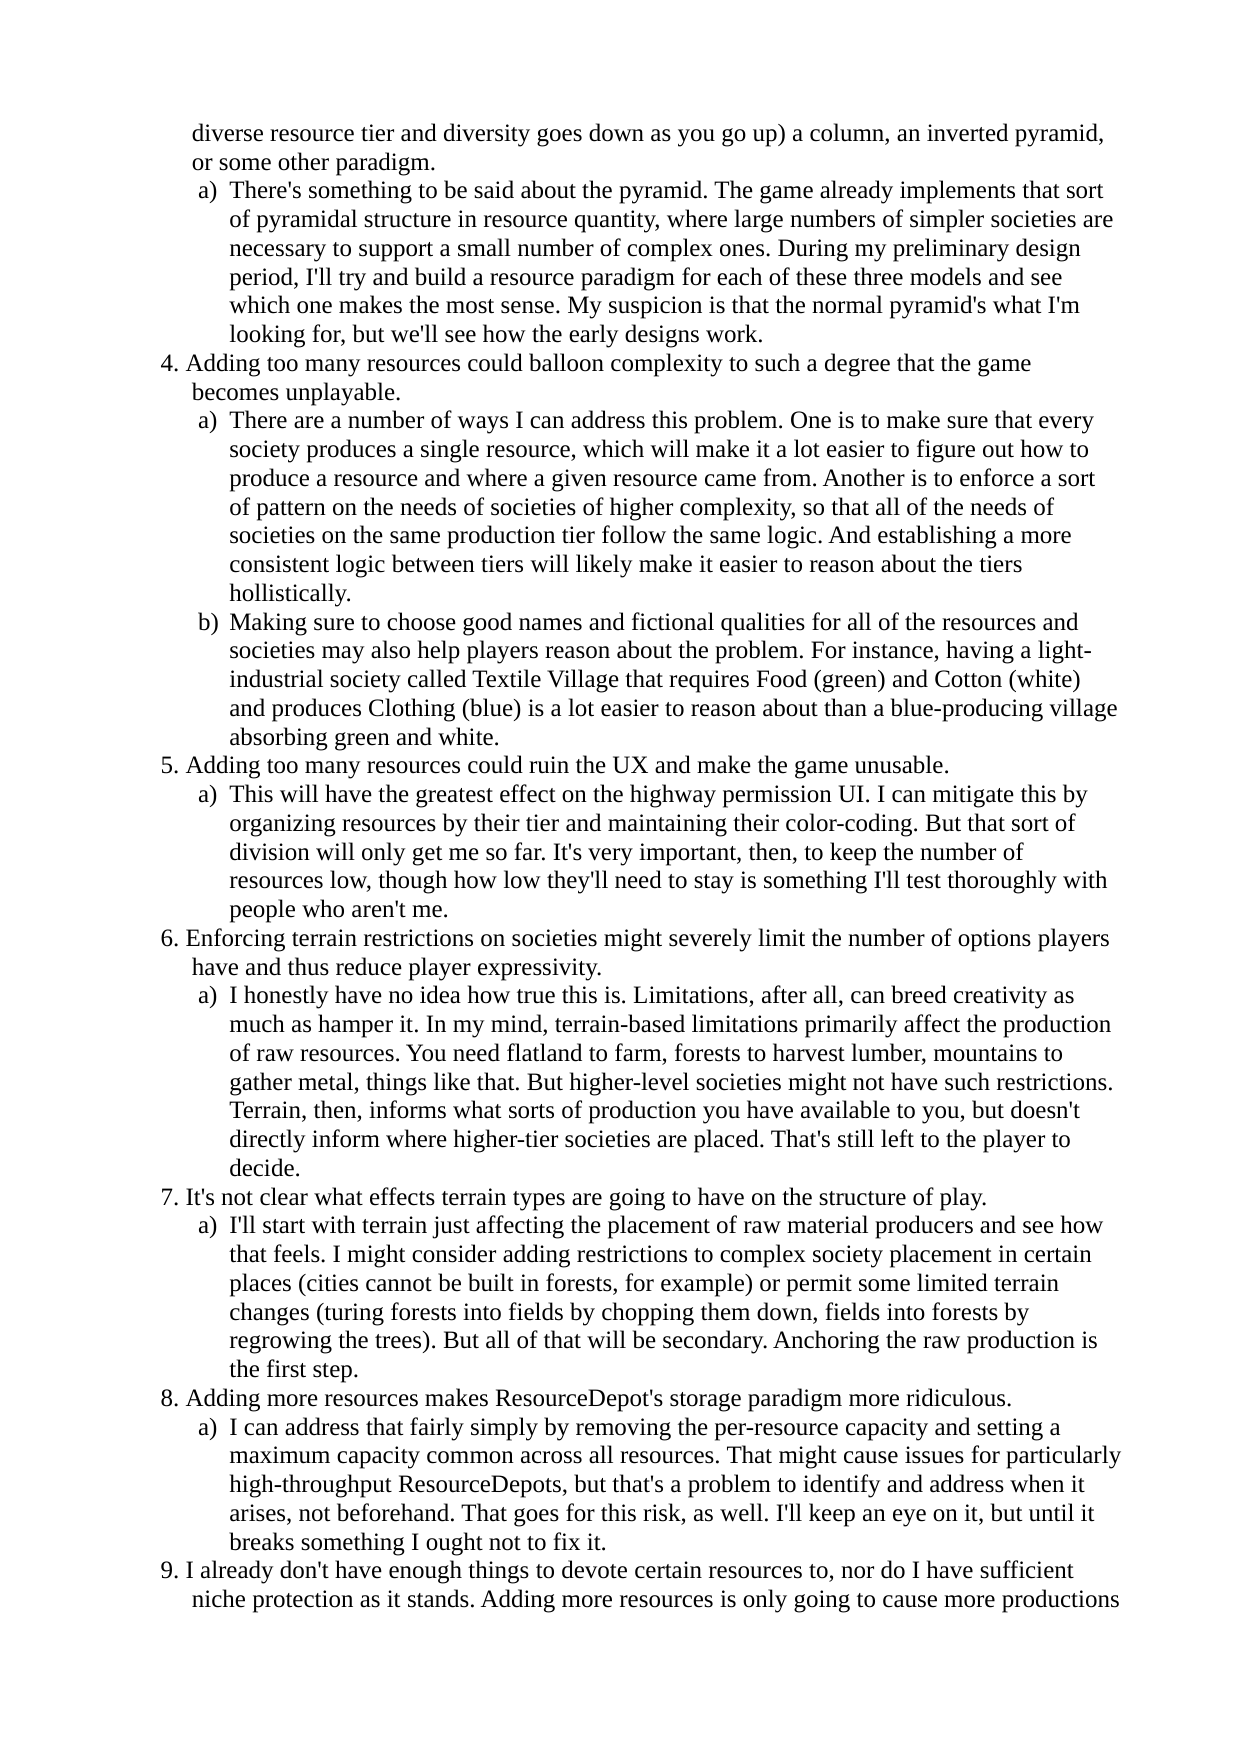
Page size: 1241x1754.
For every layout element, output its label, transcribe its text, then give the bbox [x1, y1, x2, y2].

list Adding too many resources could ruin the UX and make the game unusable. [154, 751, 1122, 779]
list I'll start with terrain just affecting the placement of raw material producers and see how that feels. I might consider adding restrictions to complex society placement in certain places (cities cannot be built in forests, for example) or permit some limited terrain changes (turing forests into fields by chopping them down, fields into forests by regrowing the trees). But all of that will be secondary. Anchoring the raw production is the first step. [192, 1211, 1122, 1383]
list Adding too many resources could balloon complexity to such a degree that the game becomes unplayable. [154, 348, 1122, 406]
list Making sure to choose good names and fictional qualities for all of the resources and societies may also help players reason about the problem. For instance, having a light-industrial society called Textile Village that requires Food (green) and Cotton (white) and produces Clothing (blue) is a lot easier to reason about than a blue-producing village absorbing green and white. [192, 607, 1122, 751]
list There are a number of ways I can address this problem. One is to make sure that every society produces a single resource, which will make it a lot easier to figure out how to produce a resource and where a given resource came from. Another is to enforce a sort of pattern on the needs of societies of higher complexity, so that all of the needs of societies on the same production tier follow the same logic. And establishing a more consistent logic between tiers will likely make it easier to reason about the tiers hollistically. [192, 406, 1122, 607]
list Enforcing terrain restrictions on societies might severely limit the number of options players have and thus reduce player expressivity. [154, 923, 1122, 981]
list It's not clear what effects terrain types are going to have on the structure of play. [154, 1182, 1122, 1211]
list I honestly have no idea how true this is. Limitations, after all, can breed creativity as much as hamper it. In my mind, terrain-based limitations primarily affect the production of raw resources. You need flatland to farm, forests to harvest lumber, mountains to gather metal, things like that. But higher-level societies might not have such restrictions. Terrain, then, informs what sorts of production you have available to you, but doesn't directly inform where higher-tier societies are placed. That's still left to the player to decide. [192, 981, 1122, 1182]
list I already don't have enough things to devote certain resources to, nor do I have sufficient niche protection as it stands. Adding more resources is only going to cause more productions [154, 1556, 1122, 1613]
list Adding more resources makes ResourceDepot's storage paradigm more ridiculous. [154, 1383, 1122, 1412]
list I can address that fairly simply by removing the per-resource capacity and setting a maximum capacity common across all resources. That might cause issues for particularly high-throughput ResourceDepots, but that's a problem to identify and address when it arises, not beforehand. That goes for this risk, as well. I'll keep an eye on it, but until it breaks something I ought not to fix it. [192, 1412, 1122, 1556]
list diverse resource tier and diversity goes down as you go up) a column, an inverted pyramid, or some other paradigm. [154, 118, 1122, 176]
list There's something to be said about the pyramid. The game already implements that sort of pyramidal structure in resource quantity, where large numbers of simpler societies are necessary to support a small number of complex ones. During my preliminary design period, I'll try and build a resource paradigm for each of these three models and see which one makes the most sense. My suspicion is that the normal pyramid's what I'm looking for, but we'll see how the early designs work. [192, 176, 1122, 348]
list This will have the greatest effect on the highway permission UI. I can mitigate this by organizing resources by their tier and maintaining their color-coding. But that sort of division will only get me so far. It's very important, then, to keep the number of resources low, though how low they'll need to stay is something I'll test thoroughly with people who aren't me. [192, 779, 1122, 923]
